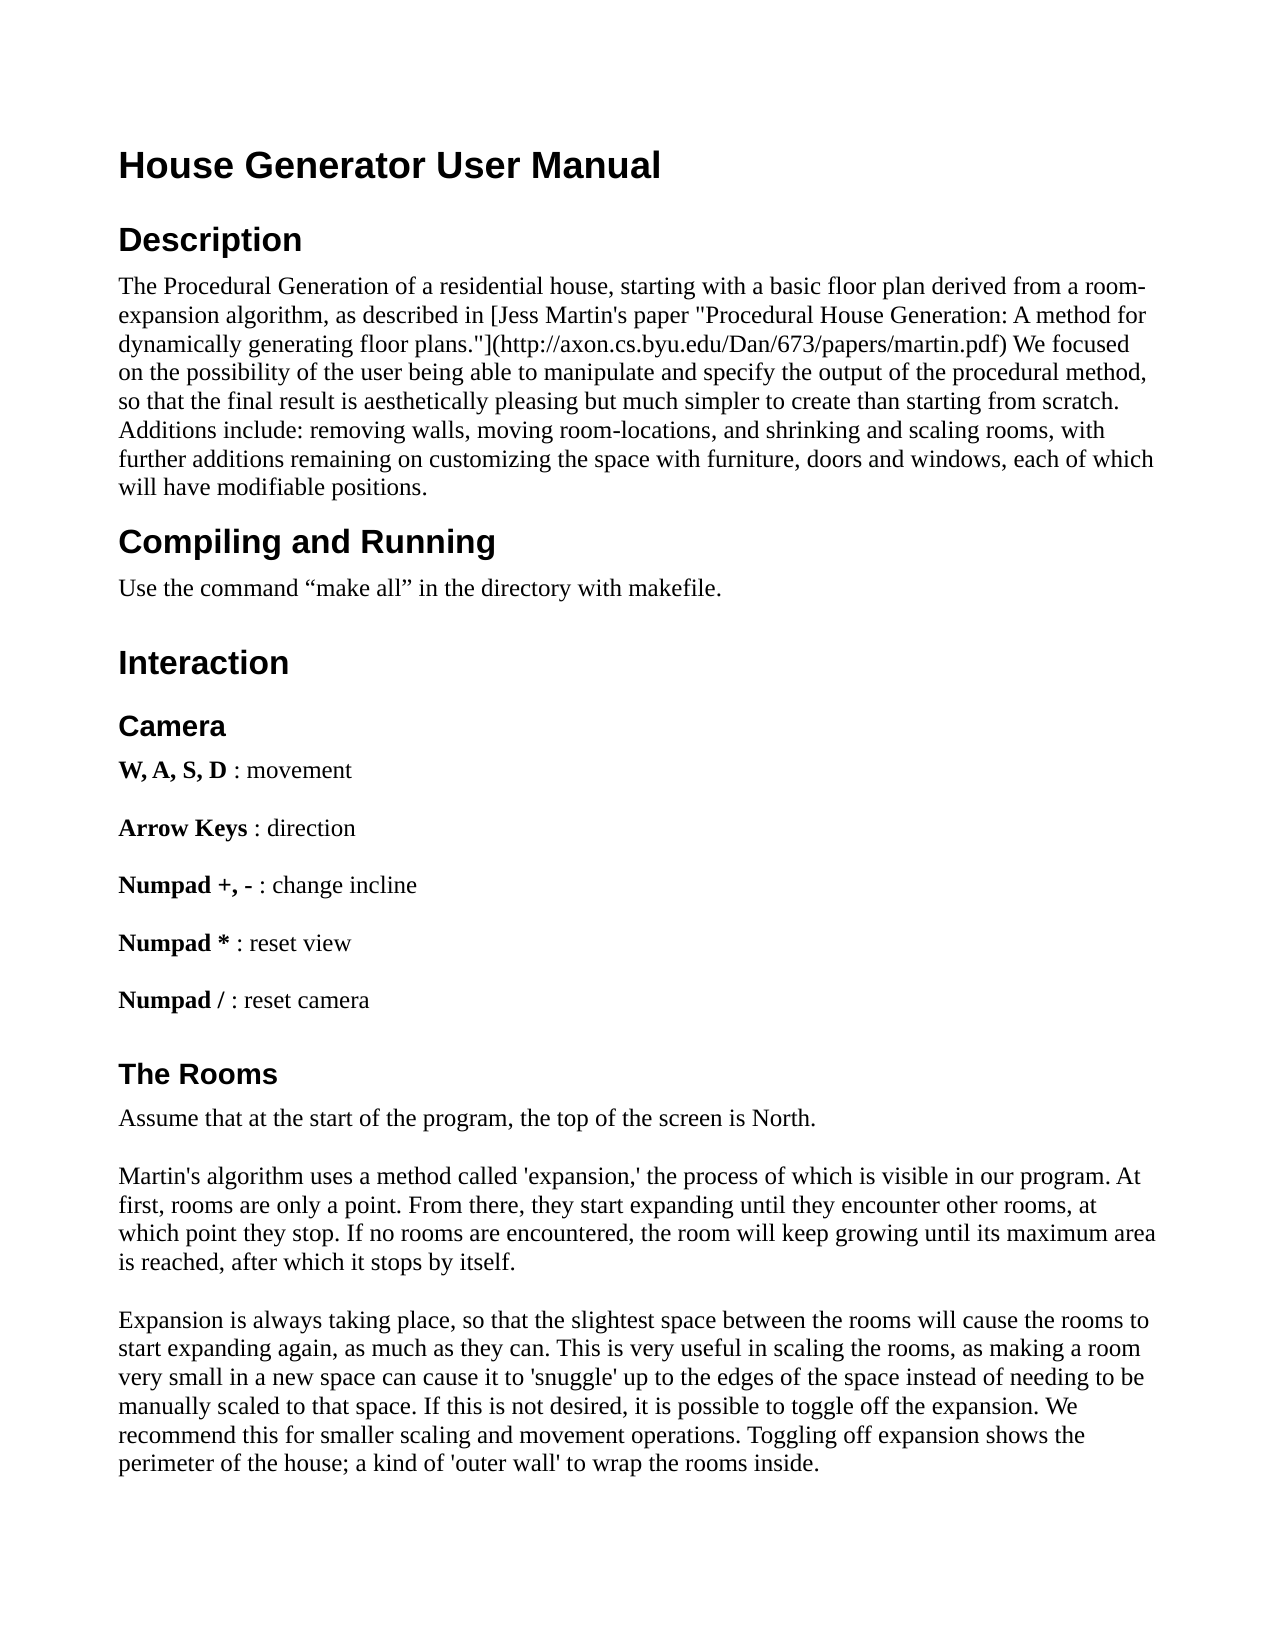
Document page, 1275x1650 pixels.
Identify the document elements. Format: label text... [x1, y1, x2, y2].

text Martin's algorithm uses a method called 'expansion,' the process of which is visible in our program. At first, rooms are only a point. From there, they start expanding until they encounter other rooms, at which point they stop. If no rooms are encountered, the room will keep growing until its maximum area is reached, after which it stops by itself. [118, 1161, 1157, 1276]
text Arrow Keys : direction [118, 813, 1157, 841]
text Use the command “make all” in the directory with makefile. [118, 573, 1157, 602]
subtitle Compiling and Running [118, 522, 1157, 561]
subtitle The Rooms [118, 1057, 1157, 1091]
text Expansion is always taking place, so that the slightest space between the rooms will cause the rooms to start expanding again, as much as they can. This is very useful in scaling the rooms, as making a room very small in a new space can cause it to 'snuggle' up to the edges of the space instead of needing to be manually scaled to that space. If this is not desired, it is possible to toggle off the expansion. We recommend this for smaller scaling and movement operations. Toggling off expansion shows the perimeter of the house; a kind of 'outer wall' to wrap the rooms inside. [118, 1305, 1157, 1477]
text W, A, S, D : movement [118, 755, 1157, 784]
text Numpad * : reset view [118, 928, 1157, 956]
text Numpad +, - : change incline [118, 870, 1157, 899]
text Assume that at the start of the program, the top of the screen is North. [118, 1103, 1157, 1132]
subtitle House Generator User Manual [118, 143, 1157, 187]
subtitle Interaction [118, 643, 1157, 682]
subtitle Camera [118, 709, 1157, 743]
subtitle Description [118, 220, 1157, 259]
text The Procedural Generation of a residential house, starting with a basic floor plan derived from a room-expansion algorithm, as described in [Jess Martin's paper "Procedural House Generation: A method for dynamically generating floor plans."](http://axon.cs.byu.edu/Dan/673/papers/martin.pdf) We focused on the possibility of the user being able to manipulate and specify the output of the procedural method, so that the final result is aesthetically pleasing but much simpler to create than starting from scratch. Additions include: removing walls, moving room-locations, and shrinking and scaling rooms, with further additions remaining on customizing the space with furniture, doors and windows, each of which will have modifiable positions. [118, 271, 1157, 501]
text Numpad / : reset camera [118, 985, 1157, 1014]
